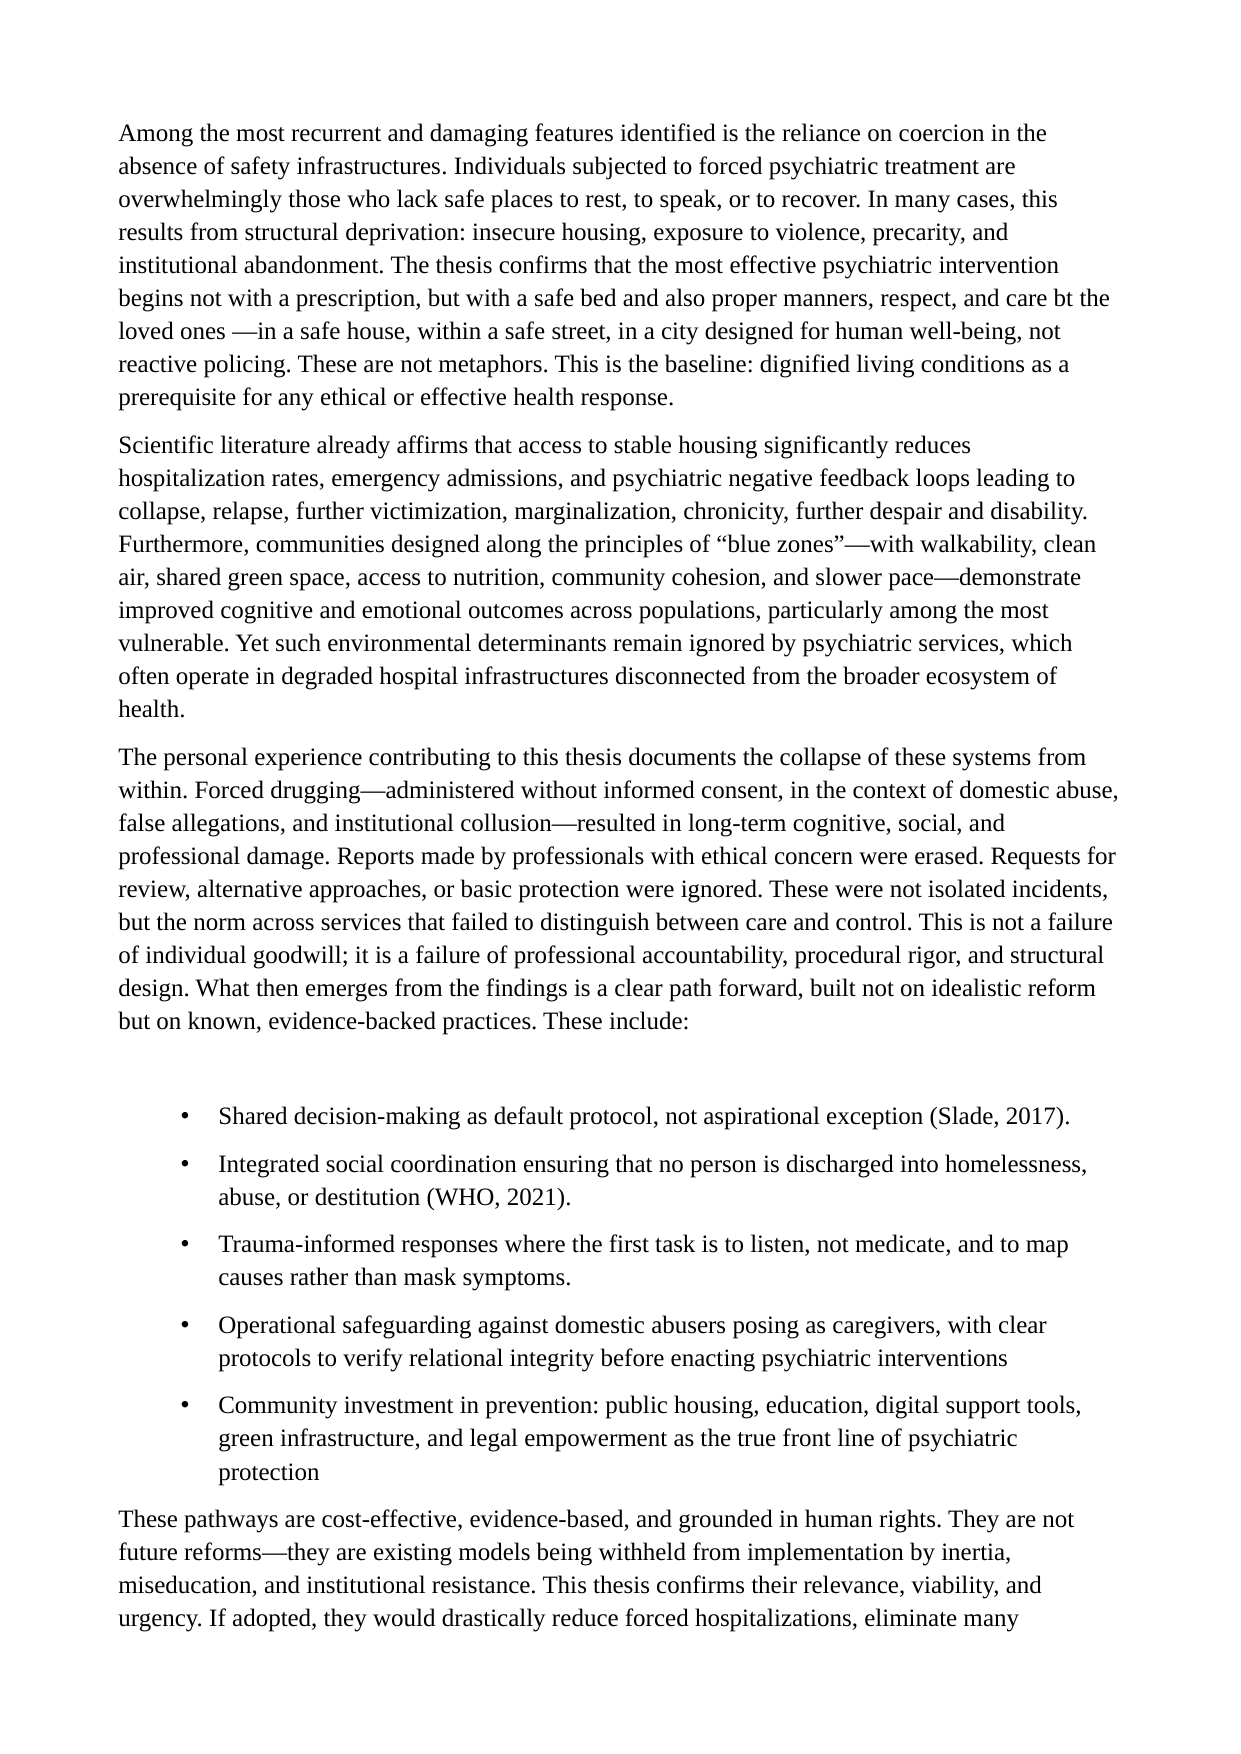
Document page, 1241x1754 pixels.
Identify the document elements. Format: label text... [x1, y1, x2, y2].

list Integrated social coordination ensuring that no person is discharged into homelessness, abuse, or destitution (WHO, 2021). [181, 1149, 1122, 1210]
text These pathways are cost-effective, evidence-based, and grounded in human rights. They are not future reforms—they are existing models being withheld from implementation by inertia, miseducation, and institutional resistance. This thesis confirms their relevance, viability, and urgency. If adopted, they would drastically reduce forced hospitalizations, eliminate many [118, 1504, 1122, 1632]
text Scientific literature already affirms that access to stable housing significantly reduces hospitalization rates, emergency admissions, and psychiatric negative feedback loops leading to collapse, relapse, further victimization, marginalization, chronicity, further despair and disability. Furthermore, communities designed along the principles of “blue zones”—with walkability, clean air, shared green space, access to nutrition, community cohesion, and slower pace—demonstrate improved cognitive and emotional outcomes across populations, particularly among the most vulnerable. Yet such environmental determinants remain ignored by psychiatric services, which often operate in degraded hospital infrastructures disconnected from the broader ecosystem of health. [118, 430, 1122, 723]
text Among the most recurrent and damaging features identified is the reliance on coercion in the absence of safety infrastructures. Individuals subjected to forced psychiatric treatment are overwhelmingly those who lack safe places to rest, to speak, or to recover. In many cases, this results from structural deprivation: insecure housing, exposure to violence, precarity, and institutional abandonment. The thesis confirms that the most effective psychiatric intervention begins not with a prescription, but with a safe bed and also proper manners, respect, and care bt the loved ones —in a safe house, within a safe street, in a city designed for human well-being, not reactive policing. These are not metaphors. This is the baseline: dignified living conditions as a prerequisite for any ethical or effective health response. [118, 118, 1122, 411]
list Trauma-informed responses where the first task is to listen, not medicate, and to map causes rather than mask symptoms. [181, 1229, 1122, 1291]
list Community investment in prevention: public housing, education, digital support tools, green infrastructure, and legal empowerment as the true front line of psychiatric protection [181, 1391, 1122, 1485]
list Shared decision-making as default protocol, not aspirational exception (Slade, 2017). [181, 1101, 1122, 1130]
text The personal experience contributing to this thesis documents the collapse of these systems from within. Forced drugging—administered without informed consent, in the context of domestic abuse, false allegations, and institutional collusion—resulted in long-term cognitive, social, and professional damage. Reports made by professionals with ethical concern were erased. Requests for review, alternative approaches, or basic protection were ignored. These were not isolated incidents, but the norm across services that failed to distinguish between care and control. This is not a failure of individual goodwill; it is a failure of professional accountability, procedural rigor, and structural design. What then emerges from the findings is a clear path forward, built not on idealistic reform but on known, evidence-backed practices. These include: [118, 742, 1122, 1034]
list Operational safeguarding against domestic abusers posing as caregivers, with clear protocols to verify relational integrity before enacting psychiatric interventions [181, 1310, 1122, 1372]
